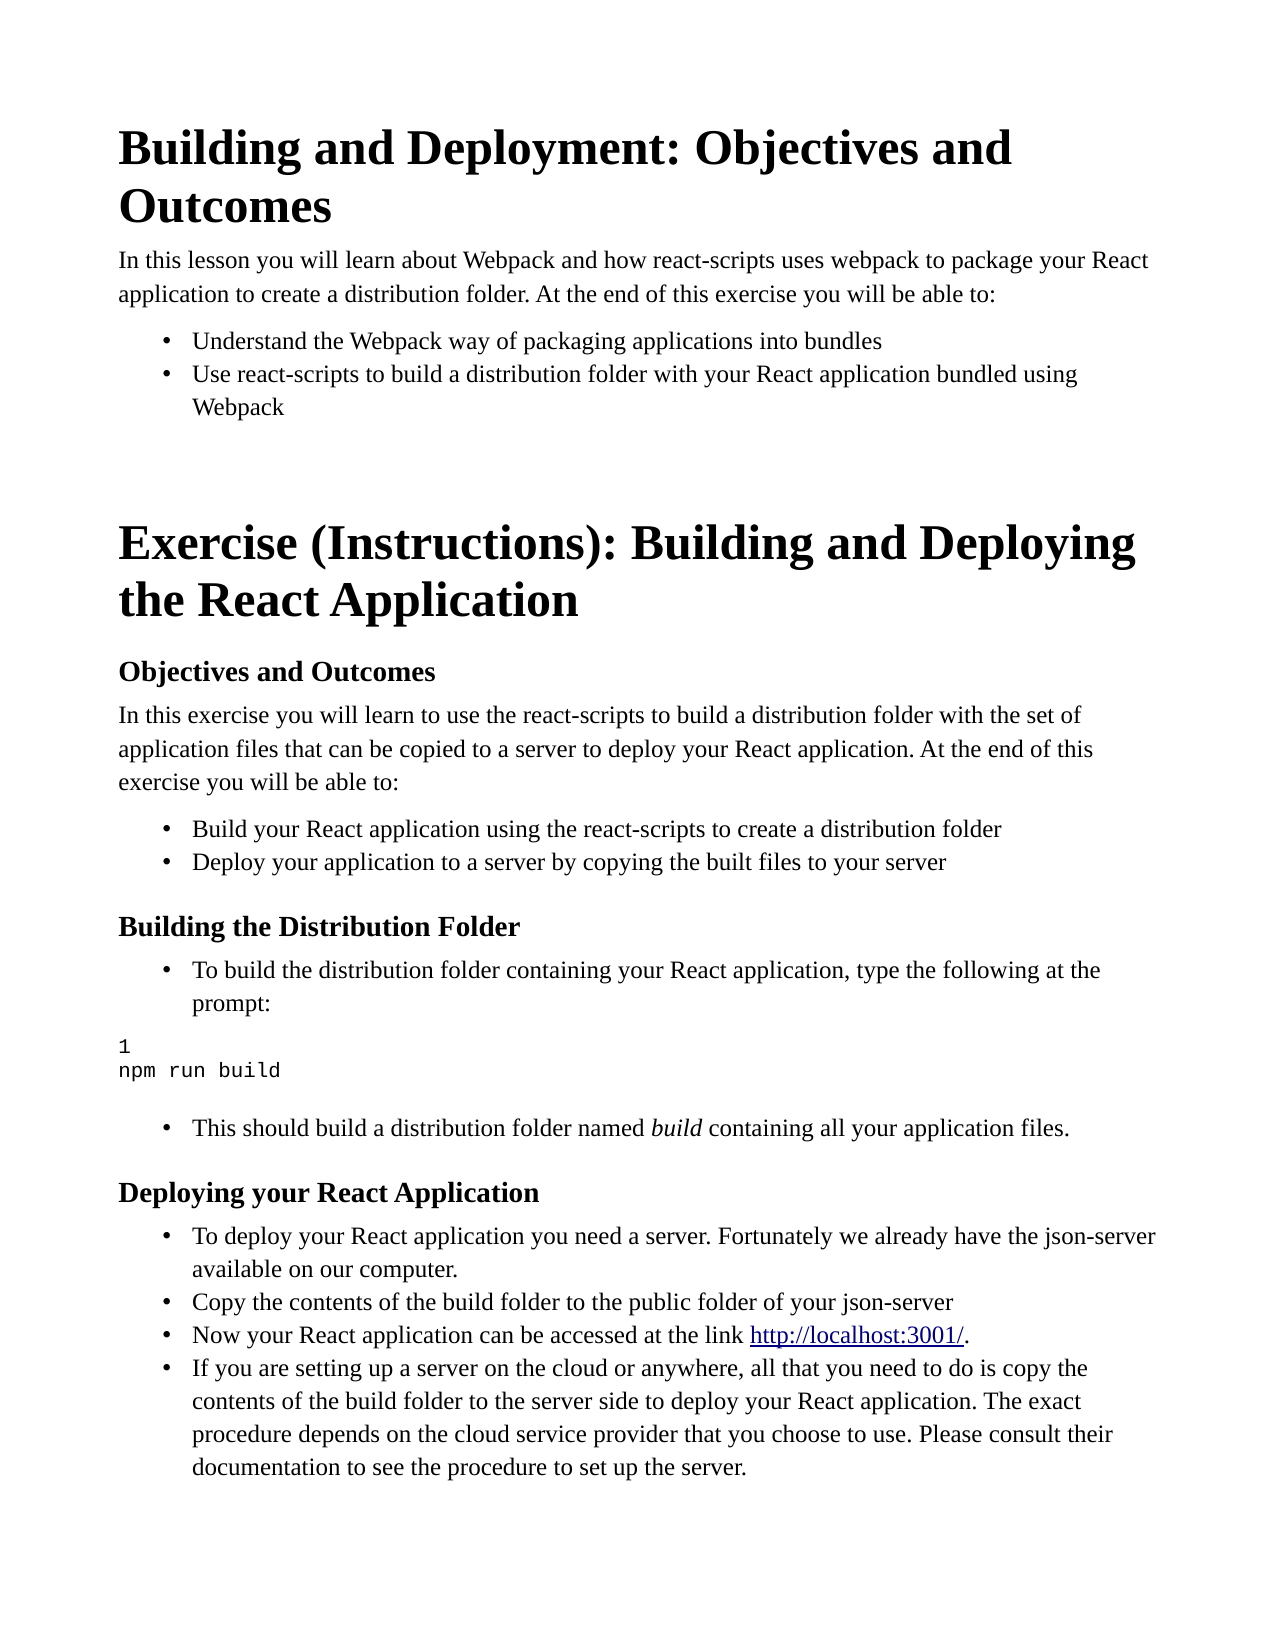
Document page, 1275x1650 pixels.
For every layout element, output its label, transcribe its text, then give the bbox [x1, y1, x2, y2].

text 1 [118, 1036, 1157, 1060]
list Use react-scripts to build a distribution folder with your React application bundled using Webpack [162, 359, 1157, 421]
text npm run build [118, 1060, 1157, 1083]
subtitle Objectives and Outcomes [118, 654, 1157, 688]
subtitle Deploying your React Application [118, 1175, 1157, 1209]
list If you are setting up a server on the cloud or anywhere, all that you need to do is copy the contents of the build folder to the server side to deploy your React application. The exact procedure depends on the cloud service provider that you choose to use. Please consult their documentation to see the procedure to set up the server. [162, 1353, 1157, 1481]
list To build the distribution folder containing your React application, type the following at the prompt: [162, 956, 1157, 1017]
list Understand the Webpack way of packaging applications into bundles [162, 326, 1157, 355]
list Build your React application using the react-scripts to create a distribution folder [162, 814, 1157, 843]
text In this lesson you will learn about Webpack and how react-scripts uses webpack to package your React application to create a distribution folder. At the end of this exercise you will be able to: [118, 246, 1157, 307]
list This should build a distribution folder named build containing all your application files. [162, 1113, 1157, 1142]
subtitle Building the Distribution Folder [118, 909, 1157, 943]
list Deploy your application to a server by copying the built files to your server [162, 847, 1157, 876]
list Copy the contents of the build folder to the public folder of your json-server [162, 1287, 1157, 1316]
subtitle Building and Deployment: Objectives and Outcomes [118, 118, 1157, 233]
text In this exercise you will learn to use the react-scripts to build a distribution folder with the set of application files that can be copied to a server to deploy your React application. At the end of this exercise you will be able to: [118, 701, 1157, 795]
list Now your React application can be accessed at the link http://localhost:3001/. [162, 1320, 1157, 1349]
list To deploy your React application you need a server. Fortunately we already have the json-server available on our computer. [162, 1221, 1157, 1283]
subtitle Exercise (Instructions): Building and Deploying the React Application [118, 512, 1157, 627]
